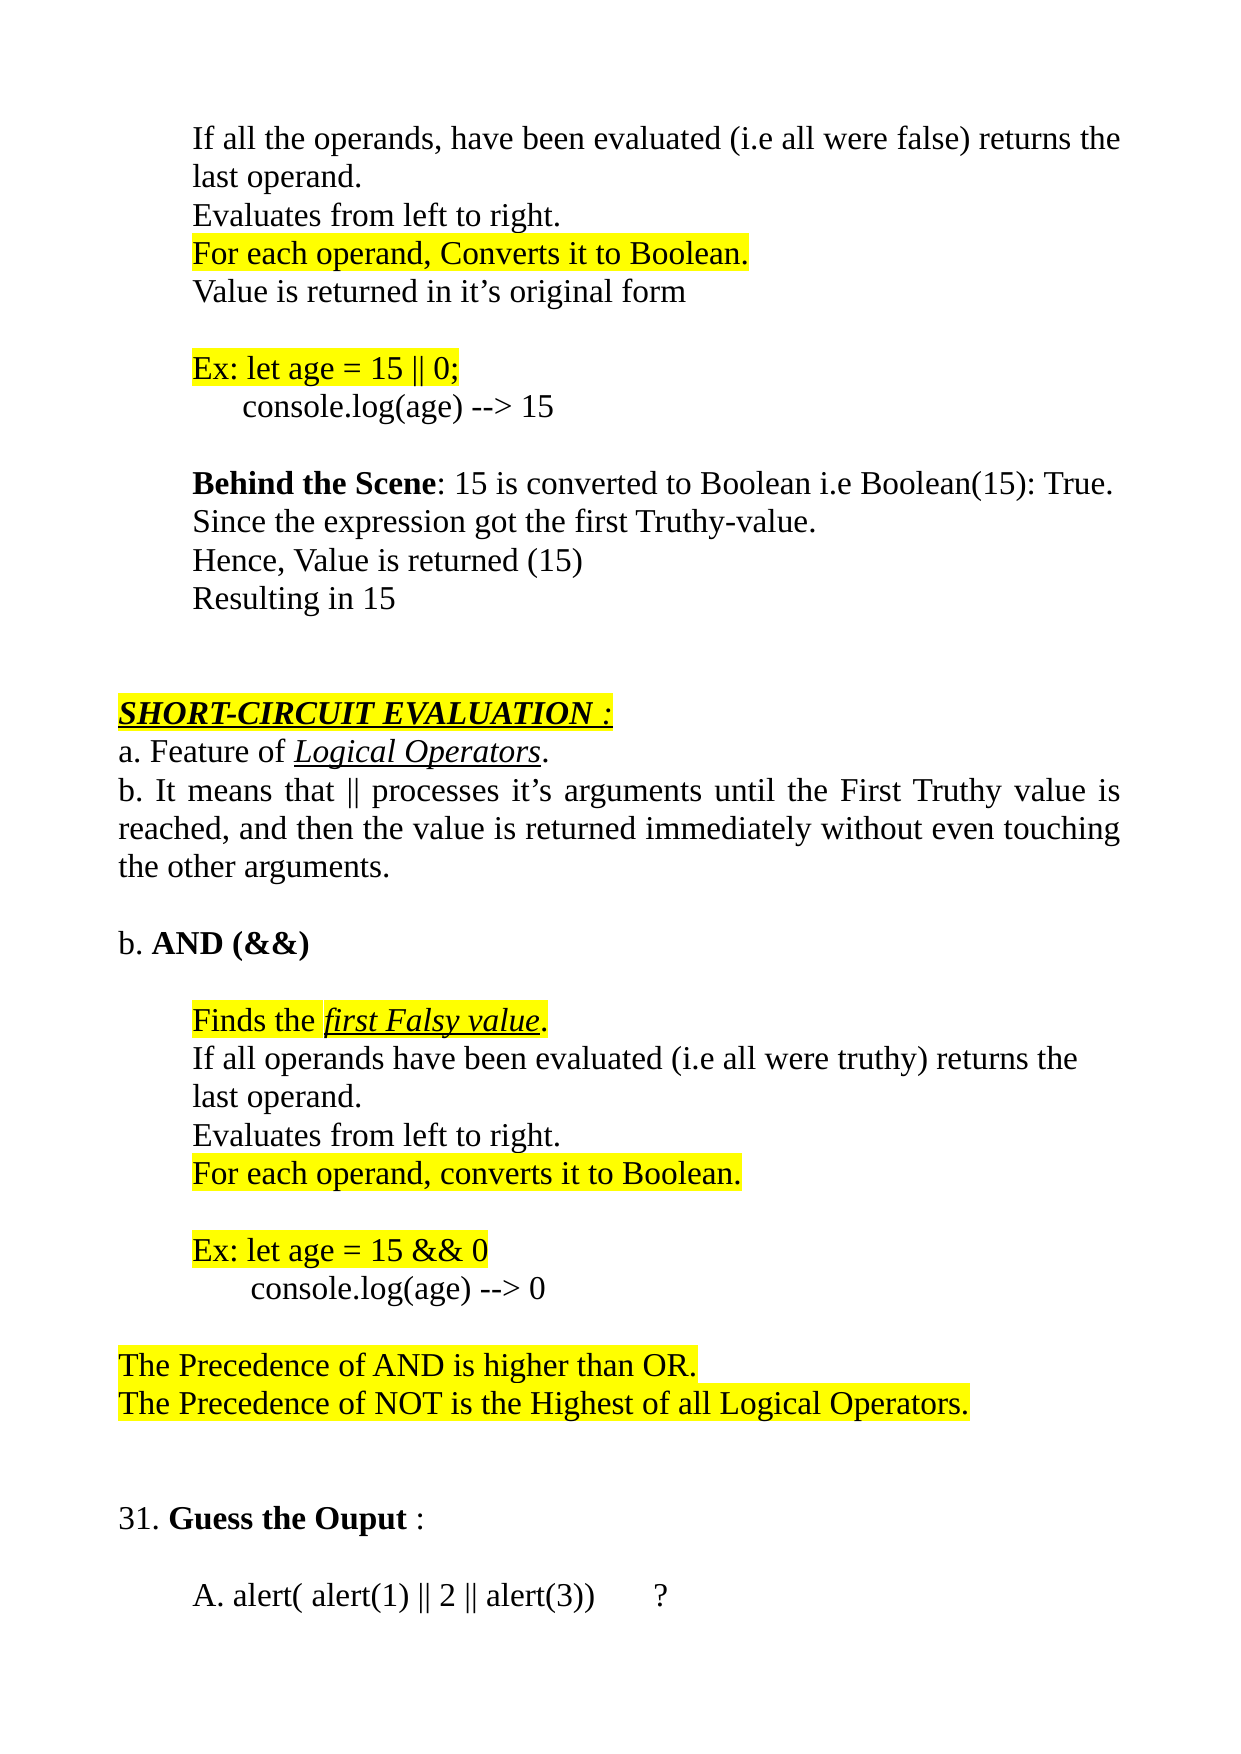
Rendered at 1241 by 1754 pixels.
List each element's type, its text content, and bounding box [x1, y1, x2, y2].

text Finds the first Falsy value. [118, 1000, 1122, 1038]
text A. alert( alert(1) || 2 || alert(3)) ? [118, 1575, 1122, 1613]
text console.log(age) --> 15 [118, 386, 1122, 425]
text Evaluates from left to right. [118, 1115, 1122, 1153]
text a. Feature of Logical Operators. [118, 731, 1122, 770]
text For each operand, converts it to Boolean. [118, 1153, 1122, 1191]
text Ex: let age = 15 || 0; [118, 348, 1122, 386]
text For each operand, Converts it to Boolean. [118, 233, 1122, 271]
text Value is returned in it’s original form [118, 271, 1122, 310]
text The Precedence of NOT is the Highest of all Logical Operators. [118, 1383, 1122, 1421]
text SHORT-CIRCUIT EVALUATION : [118, 693, 1122, 731]
text Since the expression got the first Truthy-value. [118, 501, 1122, 540]
text 31. Guess the Ouput : [118, 1498, 1122, 1536]
text If all operands have been evaluated (i.e all were truthy) returns the [118, 1038, 1122, 1076]
text Behind the Scene: 15 is converted to Boolean i.e Boolean(15): True. [118, 463, 1122, 501]
text b. AND (&&) [118, 923, 1122, 961]
text b. It means that || processes it’s arguments until the First Truthy value is reached, and then the value is returned immediately without even touching the other arguments. [118, 770, 1122, 885]
text last operand. [118, 1076, 1122, 1115]
text Hence, Value is returned (15) [118, 540, 1122, 578]
text Evaluates from left to right. [118, 195, 1122, 233]
text Resulting in 15 [118, 578, 1122, 616]
text Ex: let age = 15 && 0 [118, 1230, 1122, 1268]
text console.log(age) --> 0 [118, 1268, 1122, 1306]
text The Precedence of AND is higher than OR. [118, 1345, 1122, 1383]
text If all the operands, have been evaluated (i.e all were false) returns the last operand. [118, 118, 1122, 195]
